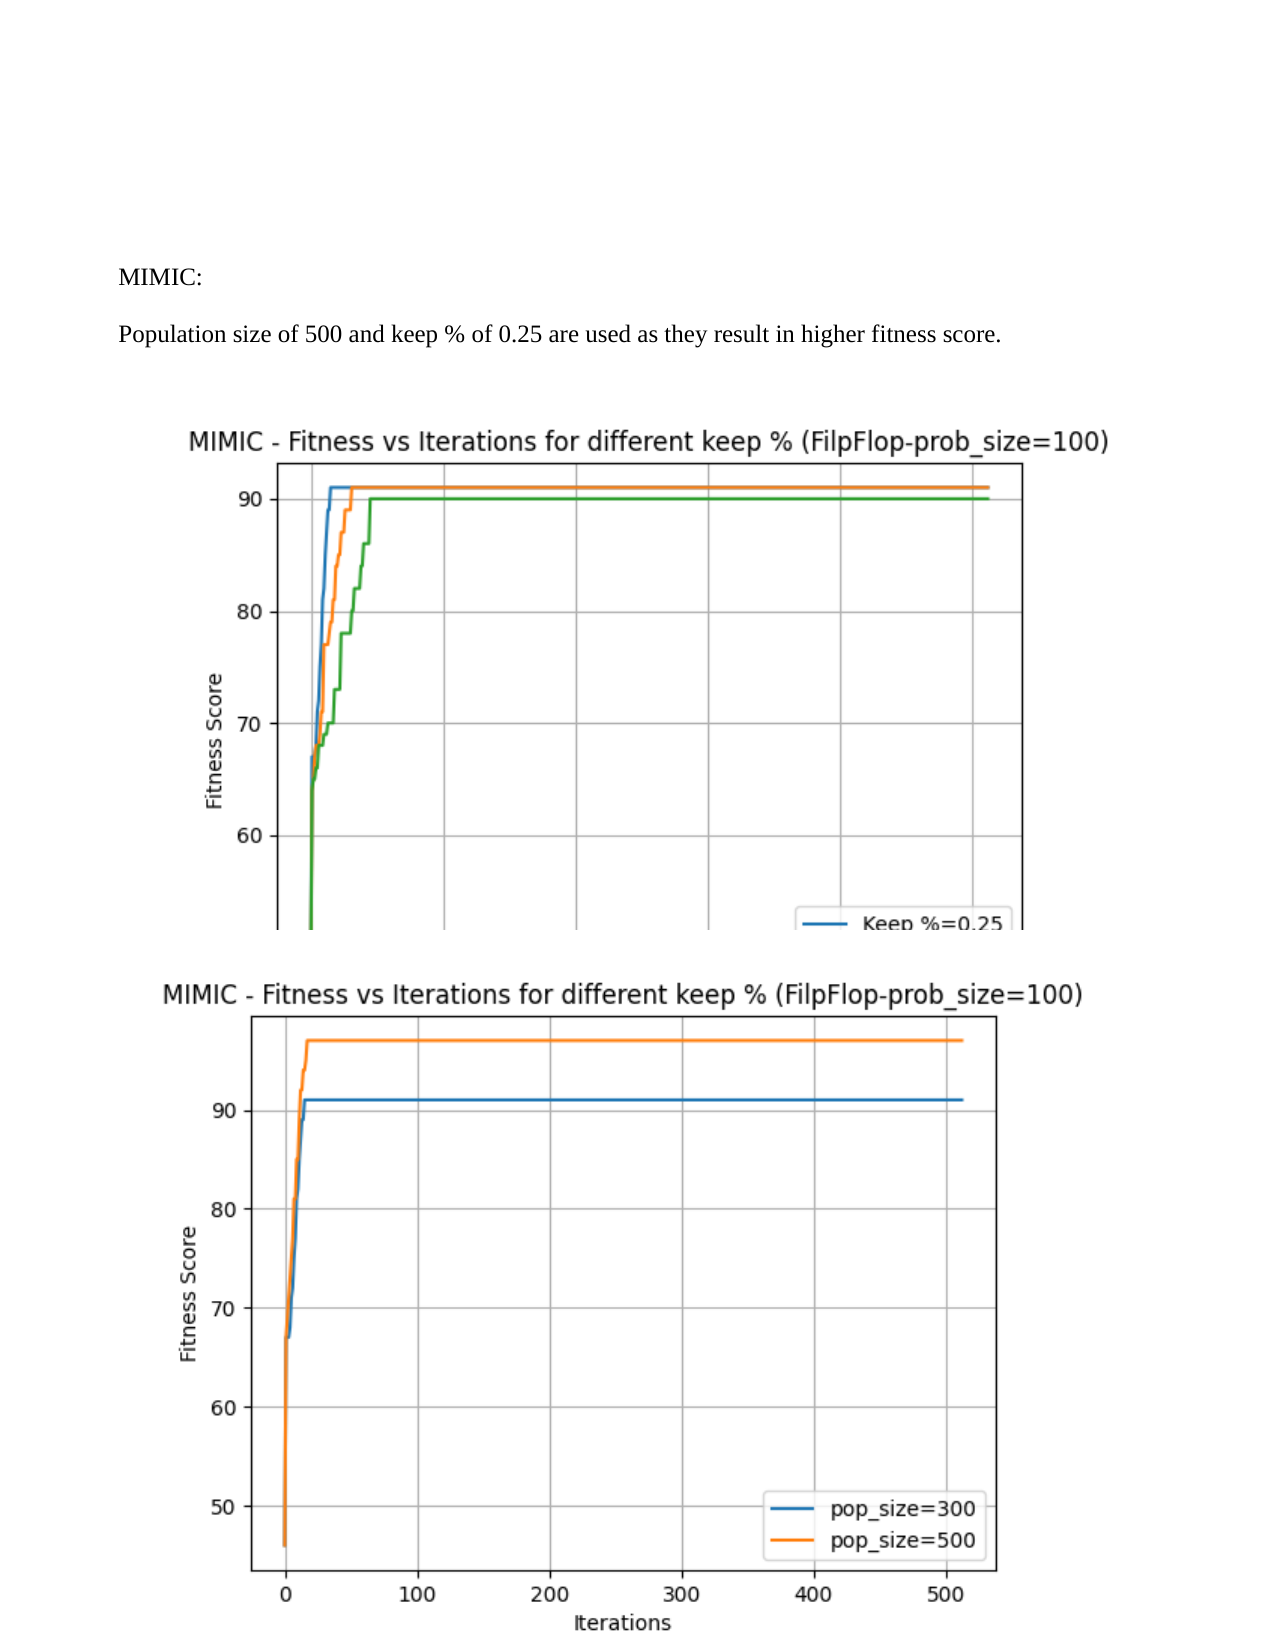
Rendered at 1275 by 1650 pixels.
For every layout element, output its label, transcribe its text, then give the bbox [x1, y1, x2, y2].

text MIMIC: [118, 262, 1157, 291]
text Population size of 500 and keep % of 0.25 are used as they result in higher fitness score. [118, 319, 1157, 348]
picture [131, 376, 1118, 1650]
